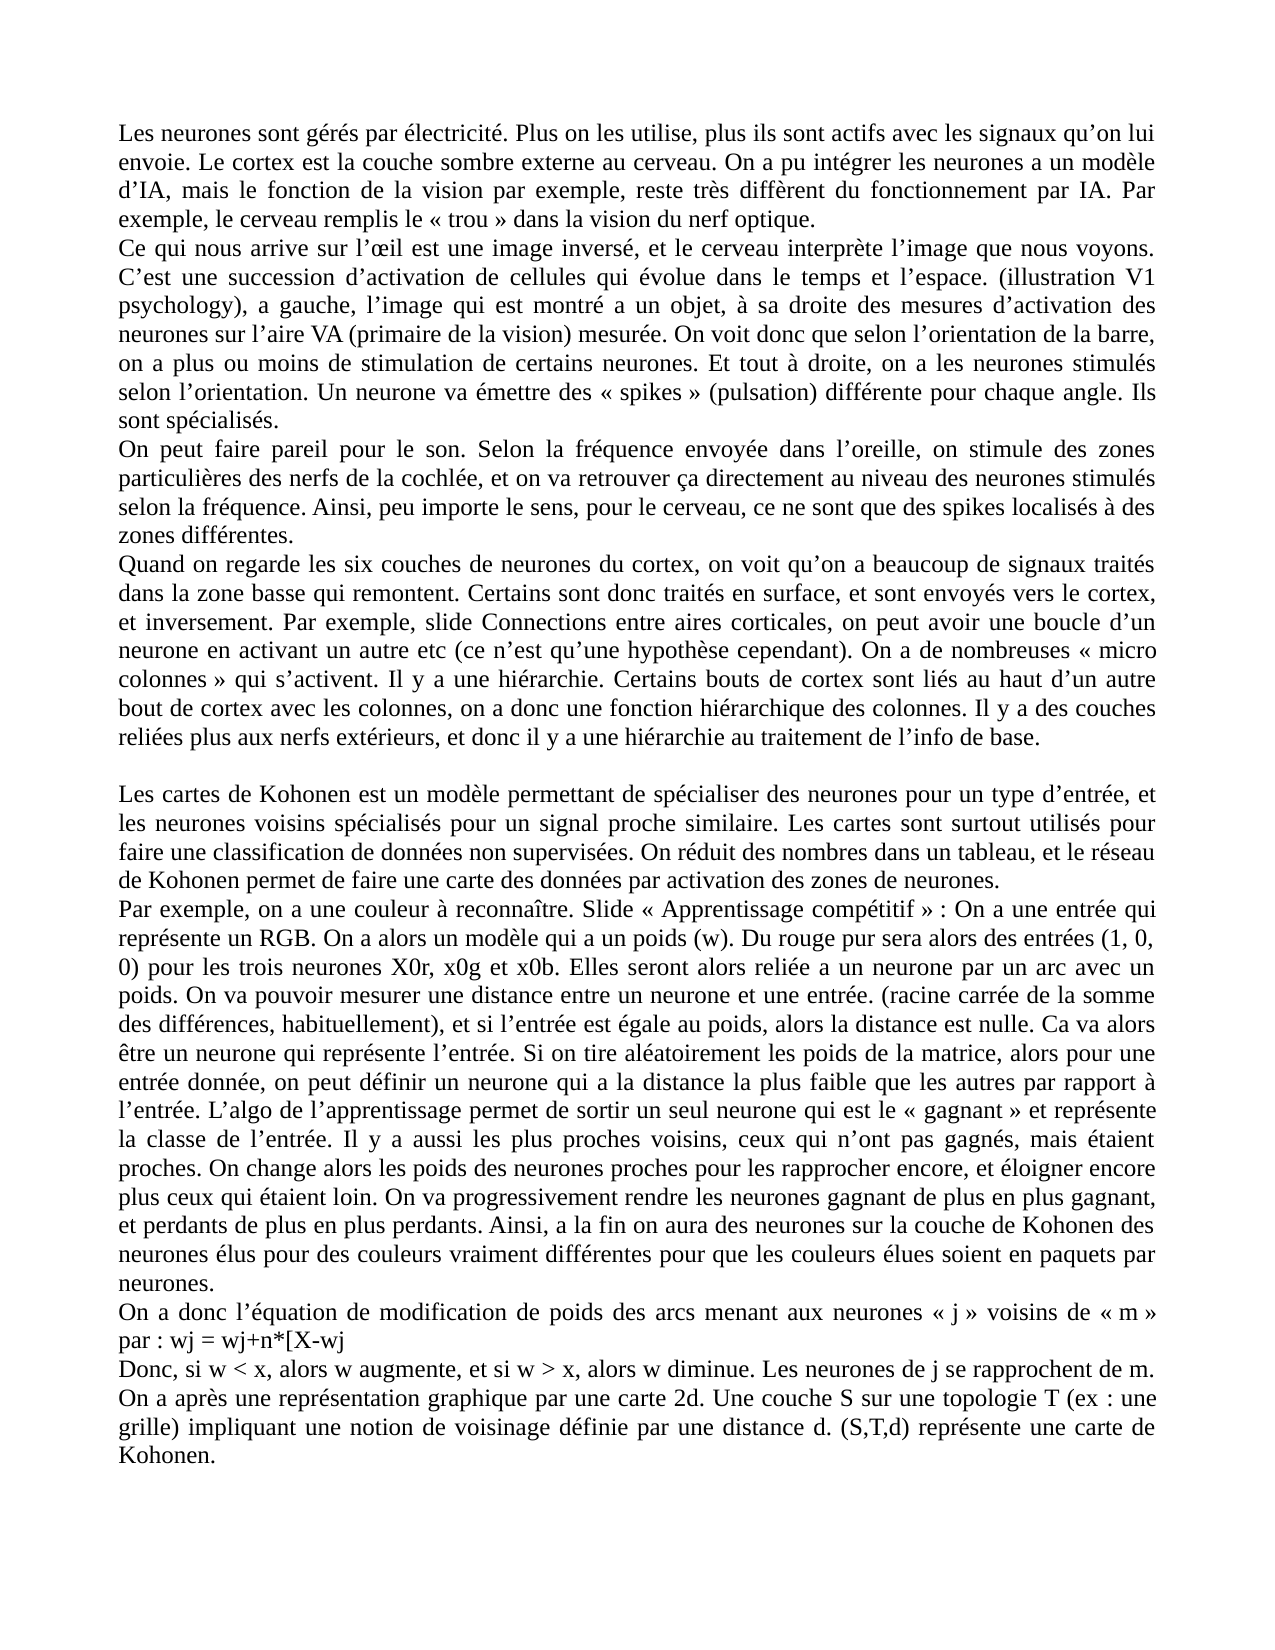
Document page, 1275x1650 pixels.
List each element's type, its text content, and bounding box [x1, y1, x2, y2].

text Les cartes de Kohonen est un modèle permettant de spécialiser des neurones pour un type d’entrée, et les neurones voisins spécialisés pour un signal proche similaire. Les cartes sont surtout utilisés pour faire une classification de données non supervisées. On réduit des nombres dans un tableau, et le réseau de Kohonen permet de faire une carte des données par activation des zones de neurones. [118, 779, 1157, 894]
text On a donc l’équation de modification de poids des arcs menant aux neurones « j » voisins de « m » par : wj = wj+n*[X-wj [118, 1297, 1157, 1354]
text On peut faire pareil pour le son. Selon la fréquence envoyée dans l’oreille, on stimule des zones particulières des nerfs de la cochlée, et on va retrouver ça directement au niveau des neurones stimulés selon la fréquence. Ainsi, peu importe le sens, pour le cerveau, ce ne sont que des spikes localisés à des zones différentes. [118, 434, 1157, 549]
text Ce qui nous arrive sur l’œil est une image inversé, et le cerveau interprète l’image que nous voyons. C’est une succession d’activation de cellules qui évolue dans le temps et l’espace. (illustration V1 psychology), a gauche, l’image qui est montré a un objet, à sa droite des mesures d’activation des neurones sur l’aire VA (primaire de la vision) mesurée. On voit donc que selon l’orientation de la barre, on a plus ou moins de stimulation de certains neurones. Et tout à droite, on a les neurones stimulés selon l’orientation. Un neurone va émettre des « spikes » (pulsation) différente pour chaque angle. Ils sont spécialisés. [118, 233, 1157, 434]
text Les neurones sont gérés par électricité. Plus on les utilise, plus ils sont actifs avec les signaux qu’on lui envoie. Le cortex est la couche sombre externe au cerveau. On a pu intégrer les neurones a un modèle d’IA, mais le fonction de la vision par exemple, reste très diffèrent du fonctionnement par IA. Par exemple, le cerveau remplis le « trou » dans la vision du nerf optique. [118, 118, 1157, 233]
text Quand on regarde les six couches de neurones du cortex, on voit qu’on a beaucoup de signaux traités dans la zone basse qui remontent. Certains sont donc traités en surface, et sont envoyés vers le cortex, et inversement. Par exemple, slide Connections entre aires corticales, on peut avoir une boucle d’un neurone en activant un autre etc (ce n’est qu’une hypothèse cependant). On a de nombreuses « micro colonnes » qui s’activent. Il y a une hiérarchie. Certains bouts de cortex sont liés au haut d’un autre bout de cortex avec les colonnes, on a donc une fonction hiérarchique des colonnes. Il y a des couches reliées plus aux nerfs extérieurs, et donc il y a une hiérarchie au traitement de l’info de base. [118, 549, 1157, 751]
text Donc, si w < x, alors w augmente, et si w > x, alors w diminue. Les neurones de j se rapprochent de m. On a après une représentation graphique par une carte 2d. Une couche S sur une topologie T (ex : une grille) impliquant une notion de voisinage définie par une distance d. (S,T,d) représente une carte de Kohonen. [118, 1354, 1157, 1469]
text Par exemple, on a une couleur à reconnaître. Slide « Apprentissage compétitif » : On a une entrée qui représente un RGB. On a alors un modèle qui a un poids (w). Du rouge pur sera alors des entrées (1, 0, 0) pour les trois neurones X0r, x0g et x0b. Elles seront alors reliée a un neurone par un arc avec un poids. On va pouvoir mesurer une distance entre un neurone et une entrée. (racine carrée de la somme des différences, habituellement), et si l’entrée est égale au poids, alors la distance est nulle. Ca va alors être un neurone qui représente l’entrée. Si on tire aléatoirement les poids de la matrice, alors pour une entrée donnée, on peut définir un neurone qui a la distance la plus faible que les autres par rapport à l’entrée. L’algo de l’apprentissage permet de sortir un seul neurone qui est le « gagnant » et représente la classe de l’entrée. Il y a aussi les plus proches voisins, ceux qui n’ont pas gagnés, mais étaient proches. On change alors les poids des neurones proches pour les rapprocher encore, et éloigner encore plus ceux qui étaient loin. On va progressivement rendre les neurones gagnant de plus en plus gagnant, et perdants de plus en plus perdants. Ainsi, a la fin on aura des neurones sur la couche de Kohonen des neurones élus pour des couleurs vraiment différentes pour que les couleurs élues soient en paquets par neurones. [118, 894, 1157, 1297]
